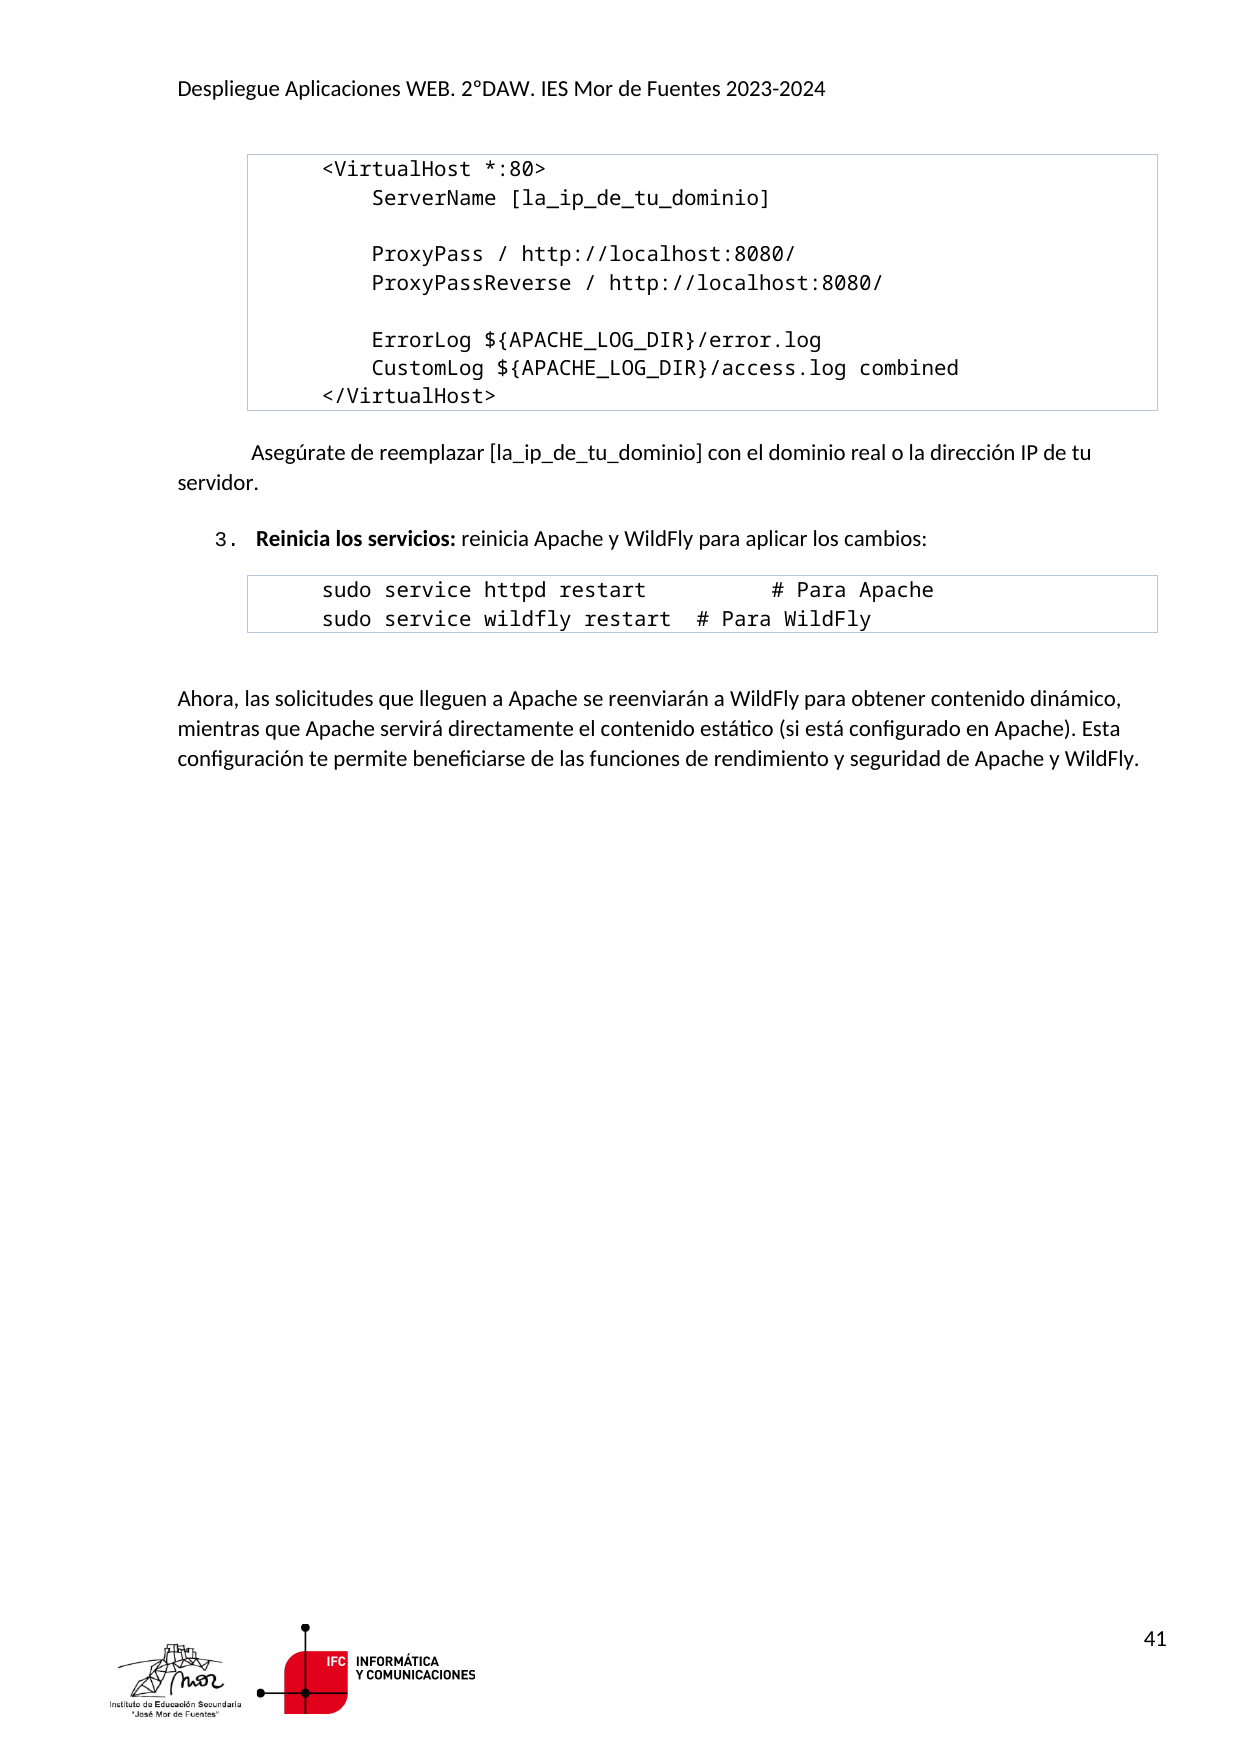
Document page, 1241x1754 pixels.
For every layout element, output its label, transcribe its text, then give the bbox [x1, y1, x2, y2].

picture [256, 1624, 475, 1714]
text Ahora, las solicitudes que lleguen a Apache se reenviarán a WildFly para obtener contenido dinámico, mientras que Apache servirá directamente el contenido estático (si está configurado en Apache). Esta configuración te permite beneficiarse de las funciones de rendimiento y seguridad de Apache y WildFly. [177, 684, 1167, 772]
text Asegúrate de reemplazar [la_ip_de_tu_dominio] con el dominio real o la dirección IP de tu servidor. [177, 438, 1167, 496]
list Reinicia los servicios: reinicia Apache y WildFly para aplicar los cambios: [214, 524, 1167, 552]
picture [100, 1631, 249, 1736]
